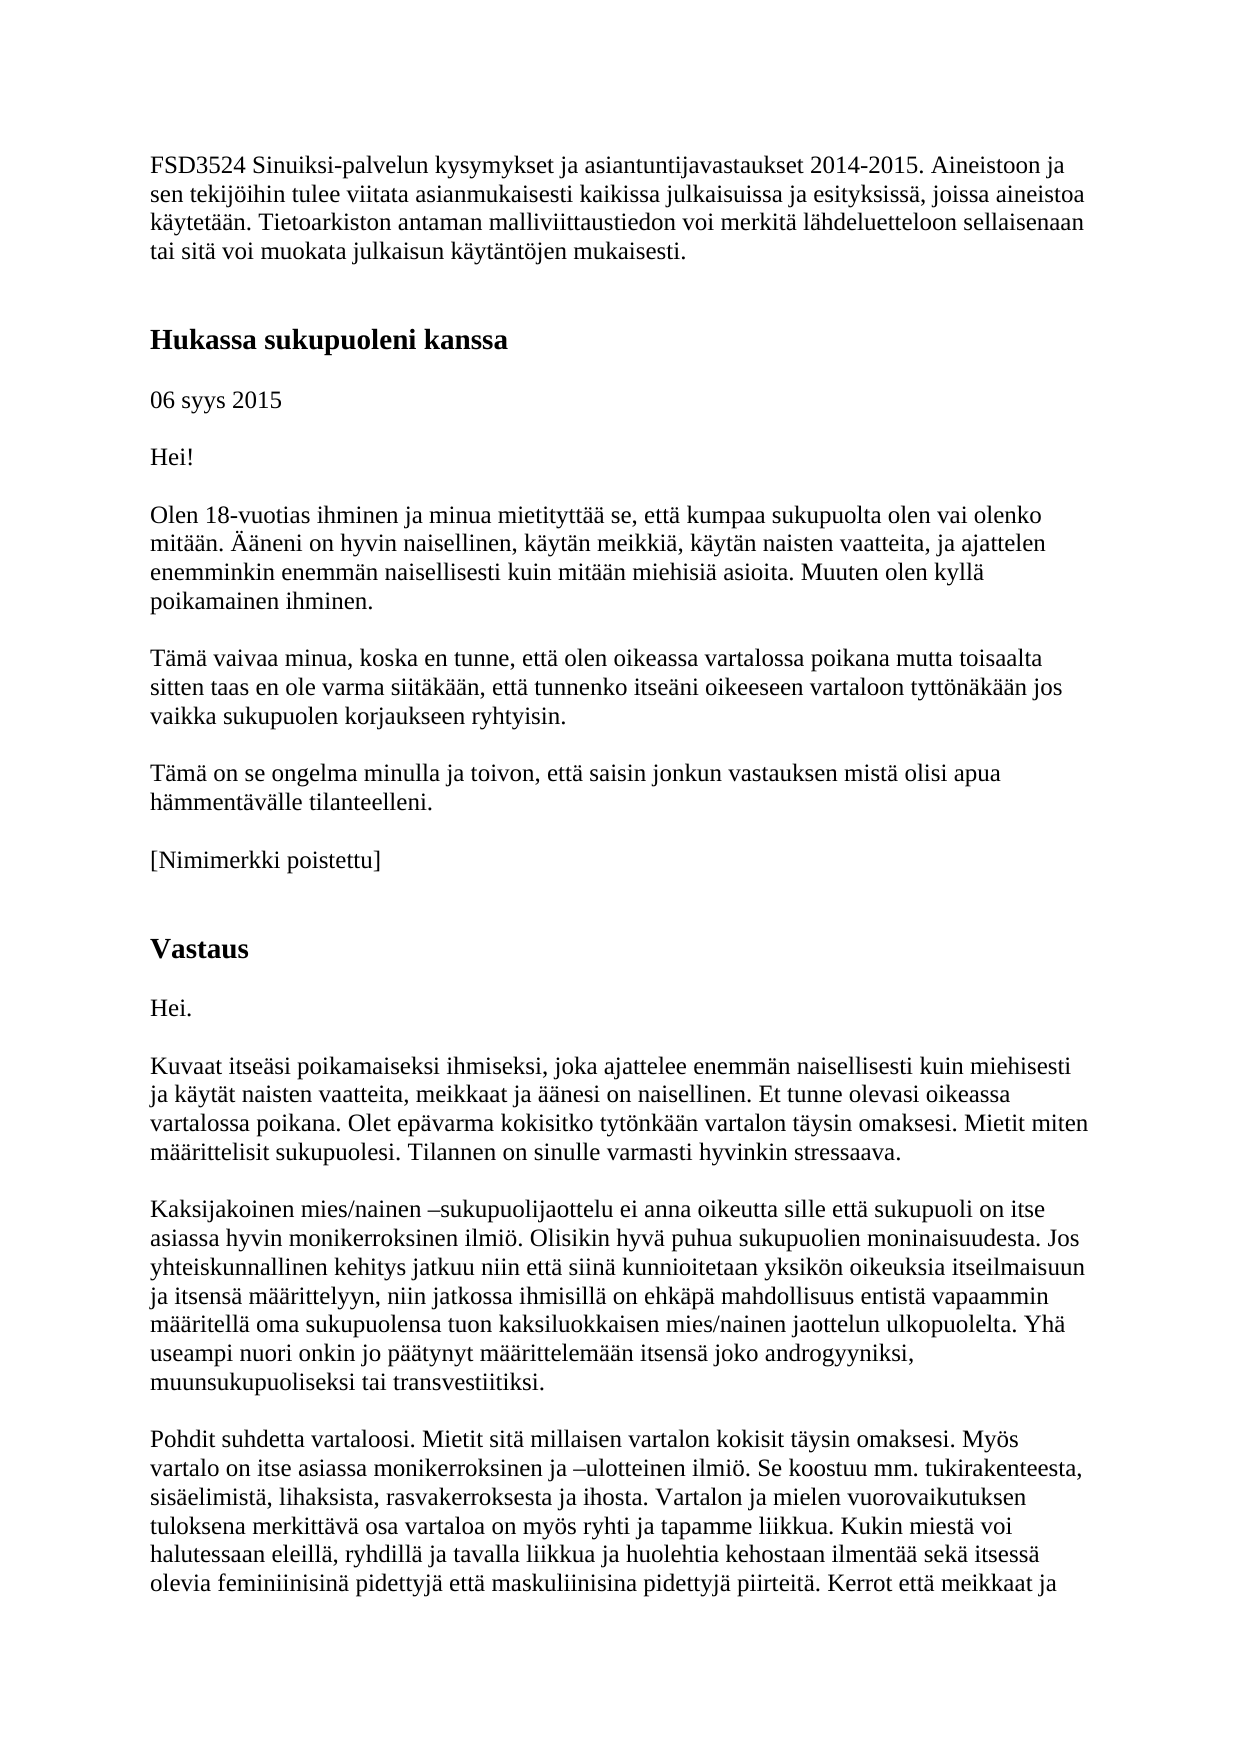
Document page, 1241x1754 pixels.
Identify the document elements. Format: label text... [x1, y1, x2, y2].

text 06 syys 2015 [150, 385, 1090, 413]
text FSD3524 Sinuiksi-palvelun kysymykset ja asiantuntijavastaukset 2014-2015. Aineistoon ja sen tekijöihin tulee viitata asianmukaisesti kaikissa julkaisuissa ja esityksissä, joissa aineistoa käytetään. Tietoarkiston antaman malliviittaustiedon voi merkitä lähdeluetteloon sellaisenaan tai sitä voi muokata julkaisun käytäntöjen mukaisesti. [150, 150, 1090, 265]
text Hei! Olen 18-vuotias ihminen ja minua mietityttää se, että kumpaa sukupuolta olen vai olenko mitään. Ääneni on hyvin naisellinen, käytän meikkiä, käytän naisten vaatteita, ja ajattelen enemminkin enemmän naisellisesti kuin mitään miehisiä asioita. Muuten olen kyllä poikamainen ihminen. Tämä vaivaa minua, koska en tunne, että olen oikeassa vartalossa poikana mutta toisaalta sitten taas en ole varma siitäkään, että tunnenko itseäni oikeeseen vartaloon tyttönäkään jos vaikka sukupuolen korjaukseen ryhtyisin. Tämä on se ongelma minulla ja toivon, että saisin jonkun vastauksen mistä olisi apua hämmentävälle tilanteelleni. [150, 442, 1090, 816]
text Hei. [150, 993, 1090, 1022]
text Kuvaat itseäsi poikamaiseksi ihmiseksi, joka ajattelee enemmän naisellisesti kuin miehisesti ja käytät naisten vaatteita, meikkaat ja äänesi on naisellinen. Et tunne olevasi oikeassa vartalossa poikana. Olet epävarma kokisitko tytönkään vartalon täysin omaksesi. Mietit miten määrittelisit sukupuolesi. Tilannen on sinulle varmasti hyvinkin stressaava. Kaksijakoinen mies/nainen –sukupuolijaottelu ei anna oikeutta sille että sukupuoli on itse asiassa hyvin monikerroksinen ilmiö. Olisikin hyvä puhua sukupuolien moninaisuudesta. Jos yhteiskunnallinen kehitys jatkuu niin että siinä kunnioitetaan yksikön oikeuksia itseilmaisuun ja itsensä määrittelyyn, niin jatkossa ihmisillä on ehkäpä mahdollisuus entistä vapaammin määritellä oma sukupuolensa tuon kaksiluokkaisen mies/nainen jaottelun ulkopuolelta. Yhä useampi nuori onkin jo päätynyt määrittelemään itsensä joko androgyyniksi, muunsukupuoliseksi tai transvestiitiksi. Pohdit suhdetta vartaloosi. Mietit sitä millaisen vartalon kokisit täysin omaksesi. Myös vartalo on itse asiassa monikerroksinen ja –ulotteinen ilmiö. Se koostuu mm. tukirakenteesta, sisäelimistä, lihaksista, rasvakerroksesta ja ihosta. Vartalon ja mielen vuorovaikutuksen tuloksena merkittävä osa vartaloa on myös ryhti ja tapamme liikkua. Kukin miestä voi halutessaan eleillä, ryhdillä ja tavalla liikkua ja huolehtia kehostaan ilmentää sekä itsessä olevia feminiinisinä pidettyjä että maskuliinisina pidettyjä piirteitä. Kerrot että meikkaat ja [150, 1022, 1090, 1597]
text Hukassa sukupuoleni kanssa [150, 322, 1090, 356]
text Vastaus [150, 931, 1090, 964]
text [Nimimerkki poistettu] [150, 845, 1090, 873]
